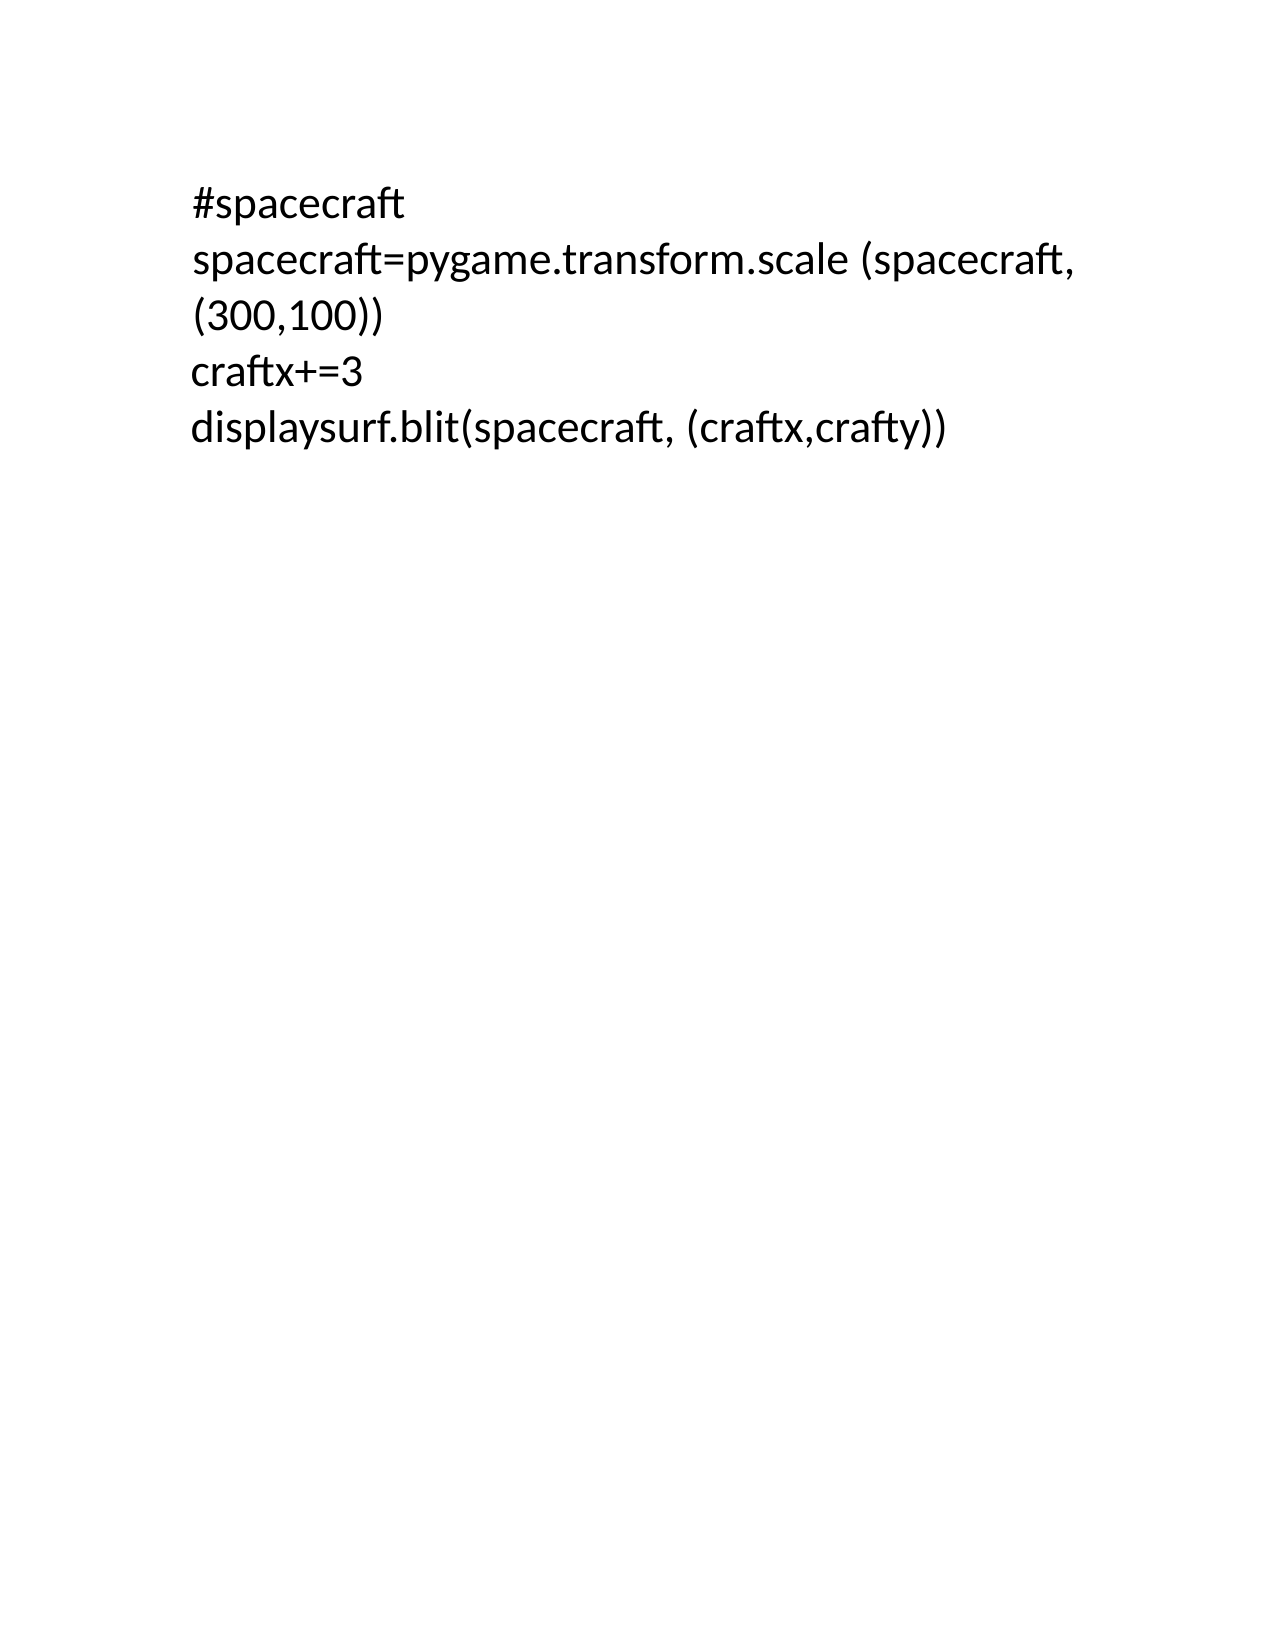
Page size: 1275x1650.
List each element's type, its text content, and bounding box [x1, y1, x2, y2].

text craftx+=3 [118, 342, 1157, 398]
text spacecraft=pygame.transform.scale (spacecraft, (300,100)) [118, 230, 1157, 342]
text #spacecraft [118, 174, 1157, 230]
text displaysurf.blit(spacecraft, (craftx,crafty)) [118, 398, 1157, 454]
